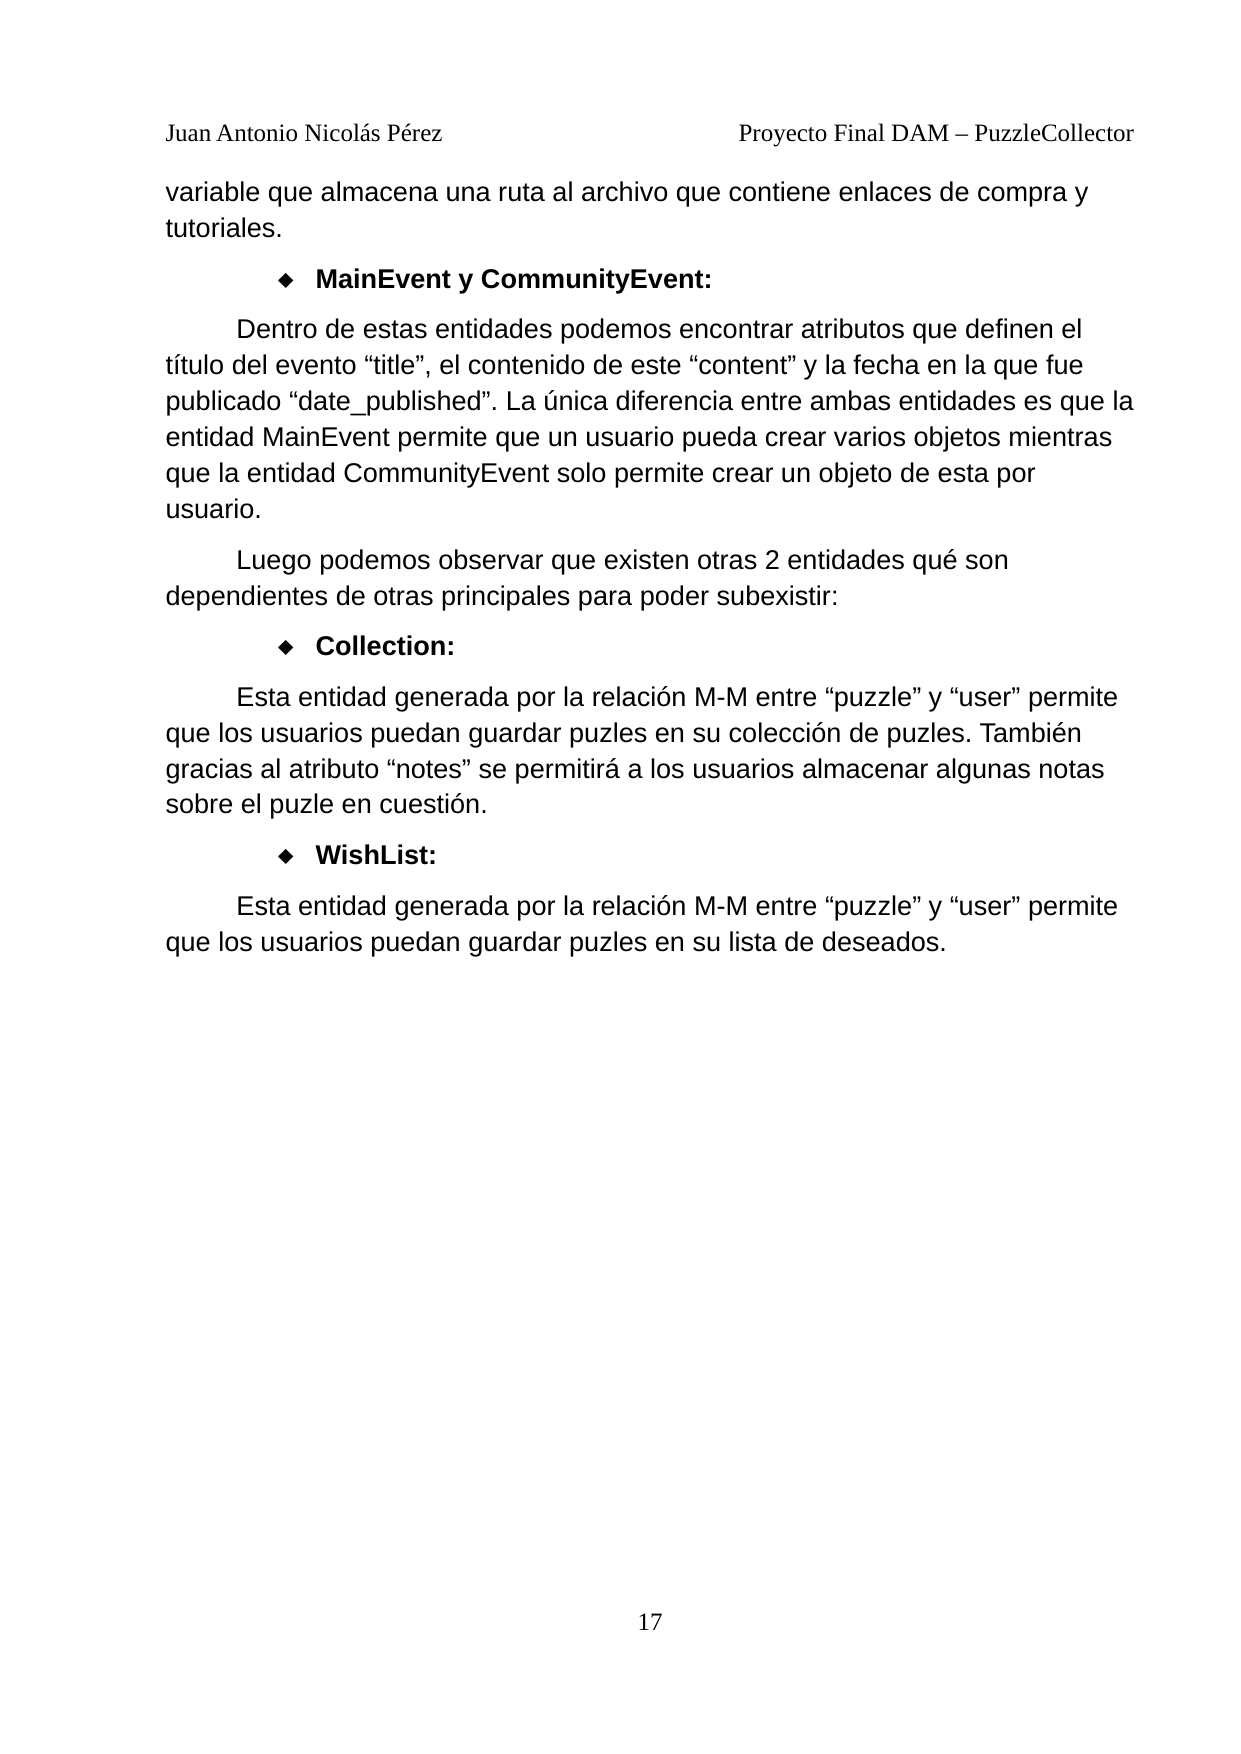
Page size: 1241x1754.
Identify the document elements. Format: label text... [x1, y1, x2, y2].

text variable que almacena una ruta al archivo que contiene enlaces de compra y tutoriales. [165, 176, 1134, 243]
text Dentro de estas entidades podemos encontrar atributos que definen el título del evento “title”, el contenido de este “content” y la fecha en la que fue publicado “date_published”. La única diferencia entre ambas entidades es que la entidad MainEvent permite que un usuario pueda crear varios objetos mientras que la entidad CommunityEvent solo permite crear un objeto de esta por usuario. [165, 313, 1134, 524]
text Esta entidad generada por la relación M-M entre “puzzle” y “user” permite que los usuarios puedan guardar puzles en su lista de deseados. [165, 890, 1134, 957]
list Collection: [278, 630, 1134, 661]
list MainEvent y CommunityEvent: [278, 263, 1134, 294]
text Luego podemos observar que existen otras 2 entidades qué son dependientes de otras principales para poder subexistir: [165, 544, 1134, 611]
list WishList: [278, 839, 1134, 870]
text Esta entidad generada por la relación M-M entre “puzzle” y “user” permite que los usuarios puedan guardar puzles en su colección de puzles. También gracias al atributo “notes” se permitirá a los usuarios almacenar algunas notas sobre el puzle en cuestión. [165, 681, 1134, 820]
